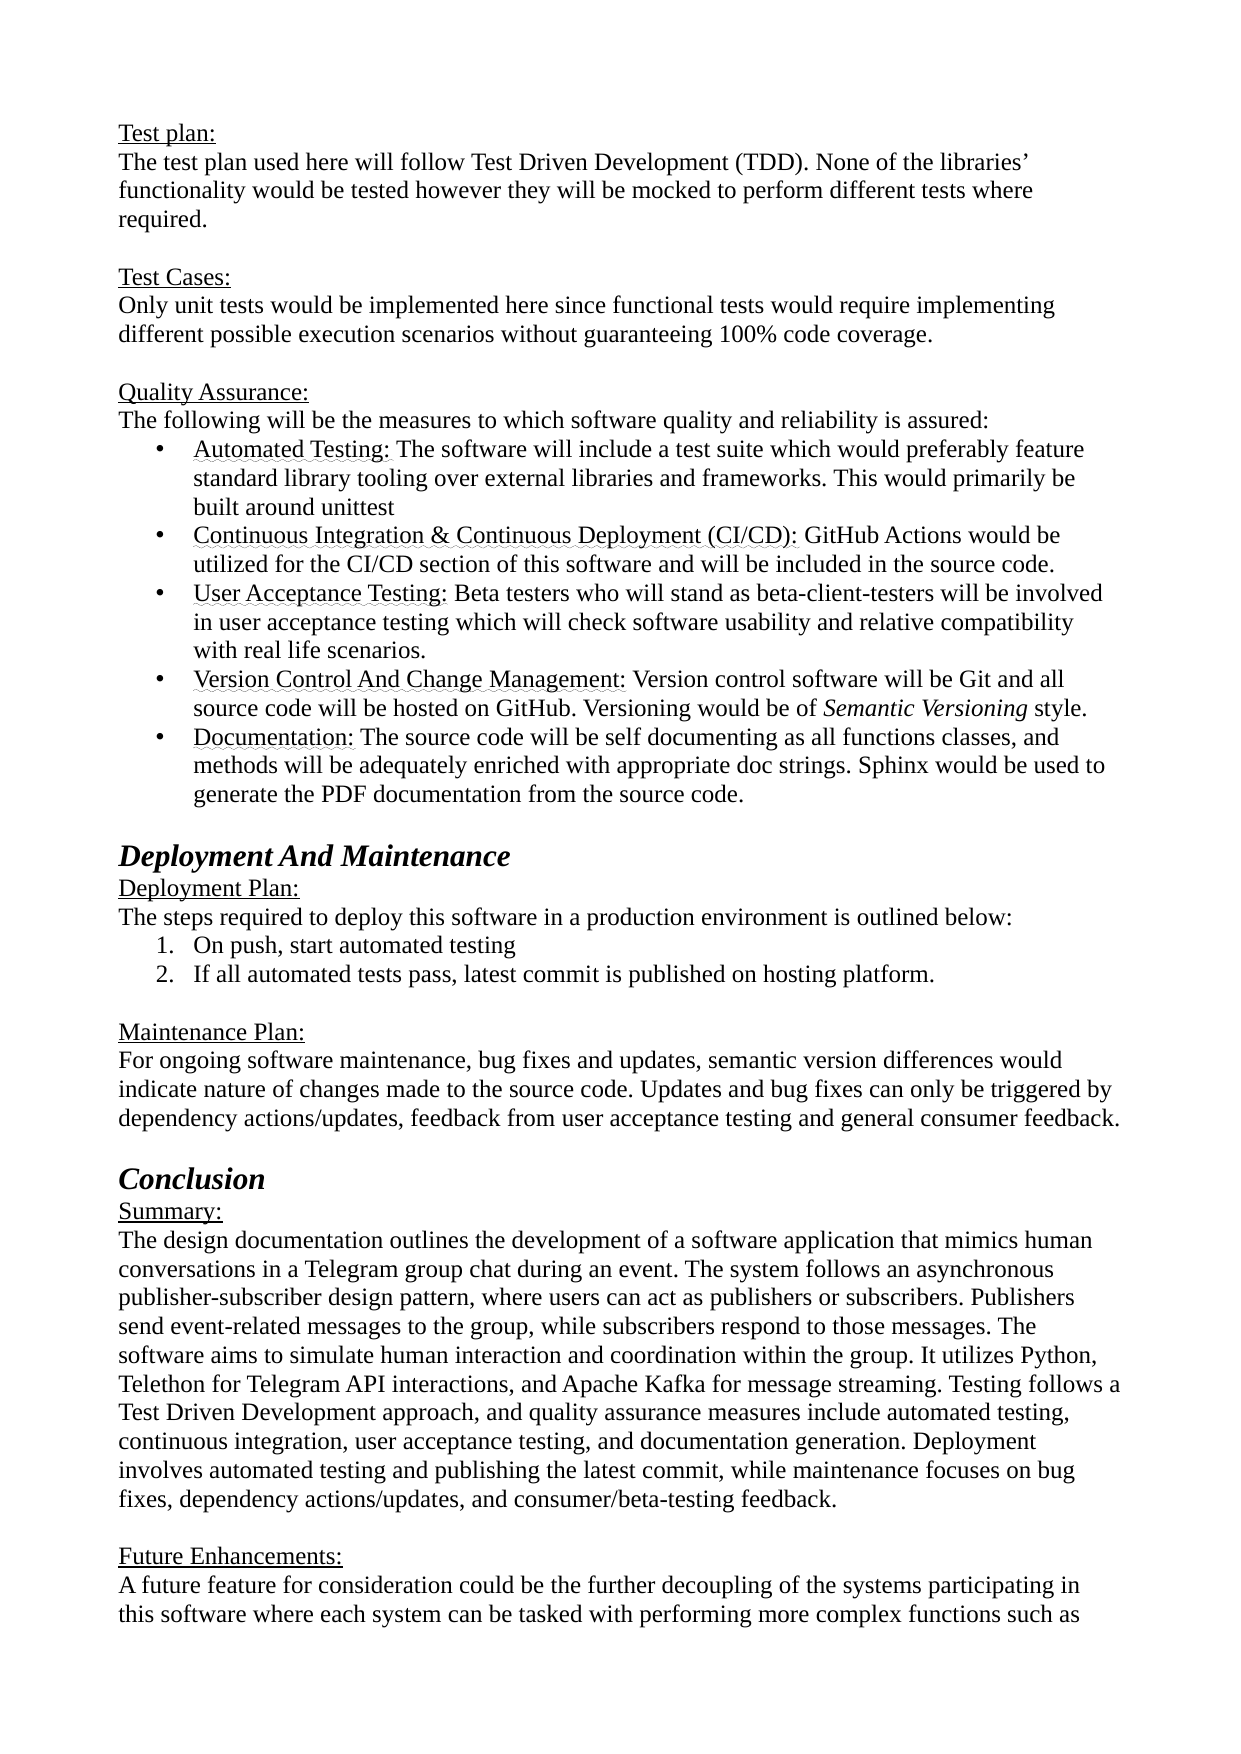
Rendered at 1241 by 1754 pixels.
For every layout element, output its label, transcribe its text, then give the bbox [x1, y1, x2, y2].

list Automated Testing: The software will include a test suite which would preferably feature standard library tooling over external libraries and frameworks. This would primarily be built around unittest [156, 434, 1122, 521]
text Conclusion [118, 1160, 1122, 1196]
text For ongoing software maintenance, bug fixes and updates, semantic version differences would indicate nature of changes made to the source code. Updates and bug fixes can only be triggered by dependency actions/updates, feedback from user acceptance testing and general consumer feedback. [118, 1045, 1122, 1132]
text The design documentation outlines the development of a software application that mimics human conversations in a Telegram group chat during an event. The system follows an asynchronous publisher-subscriber design pattern, where users can act as publishers or subscribers. Publishers send event-related messages to the group, while subscribers respond to those messages. The software aims to simulate human interaction and coordination within the group. It utilizes Python, Telethon for Telegram API interactions, and Apache Kafka for message streaming. Testing follows a Test Driven Development approach, and quality assurance measures include automated testing, continuous integration, user acceptance testing, and documentation generation. Deployment involves automated testing and publishing the latest commit, while maintenance focuses on bug fixes, dependency actions/updates, and consumer/beta-testing feedback. [118, 1225, 1122, 1541]
list If all automated tests pass, latest commit is published on hosting platform. [156, 959, 1122, 988]
text Quality Assurance: [118, 377, 1122, 406]
text Test Cases: [118, 262, 1122, 291]
text The following will be the measures to which software quality and reliability is assured: [118, 406, 1122, 434]
text Future Enhancements: [118, 1541, 1122, 1570]
list Continuous Integration & Continuous Deployment (CI/CD): GitHub Actions would be utilized for the CI/CD section of this software and will be included in the source code. [156, 521, 1122, 578]
list Documentation: The source code will be self documenting as all functions classes, and methods will be adequately enriched with appropriate doc strings. Sphinx would be used to generate the PDF documentation from the source code. [156, 722, 1122, 808]
text Test plan: The test plan used here will follow Test Driven Development (TDD). None of the libraries’ functionality would be tested however they will be mocked to perform different tests where required. [118, 118, 1122, 233]
text A future feature for consideration could be the further decoupling of the systems participating in this software where each system can be tasked with performing more complex functions such as [118, 1570, 1122, 1627]
text Maintenance Plan: [118, 1017, 1122, 1045]
text Only unit tests would be implemented here since functional tests would require implementing different possible execution scenarios without guaranteeing 100% code coverage. [118, 291, 1122, 348]
text Summary: [118, 1196, 1122, 1225]
text Deployment And Maintenance Deployment Plan: [118, 837, 1122, 902]
text The steps required to deploy this software in a production environment is outlined below: [118, 902, 1122, 930]
list On push, start automated testing [156, 930, 1122, 959]
list User Acceptance Testing: Beta testers who will stand as beta-client-testers will be involved in user acceptance testing which will check software usability and relative compatibility with real life scenarios. [156, 578, 1122, 664]
list Version Control And Change Management: Version control software will be Git and all source code will be hosted on GitHub. Versioning would be of Semantic Versioning style. [156, 664, 1122, 722]
